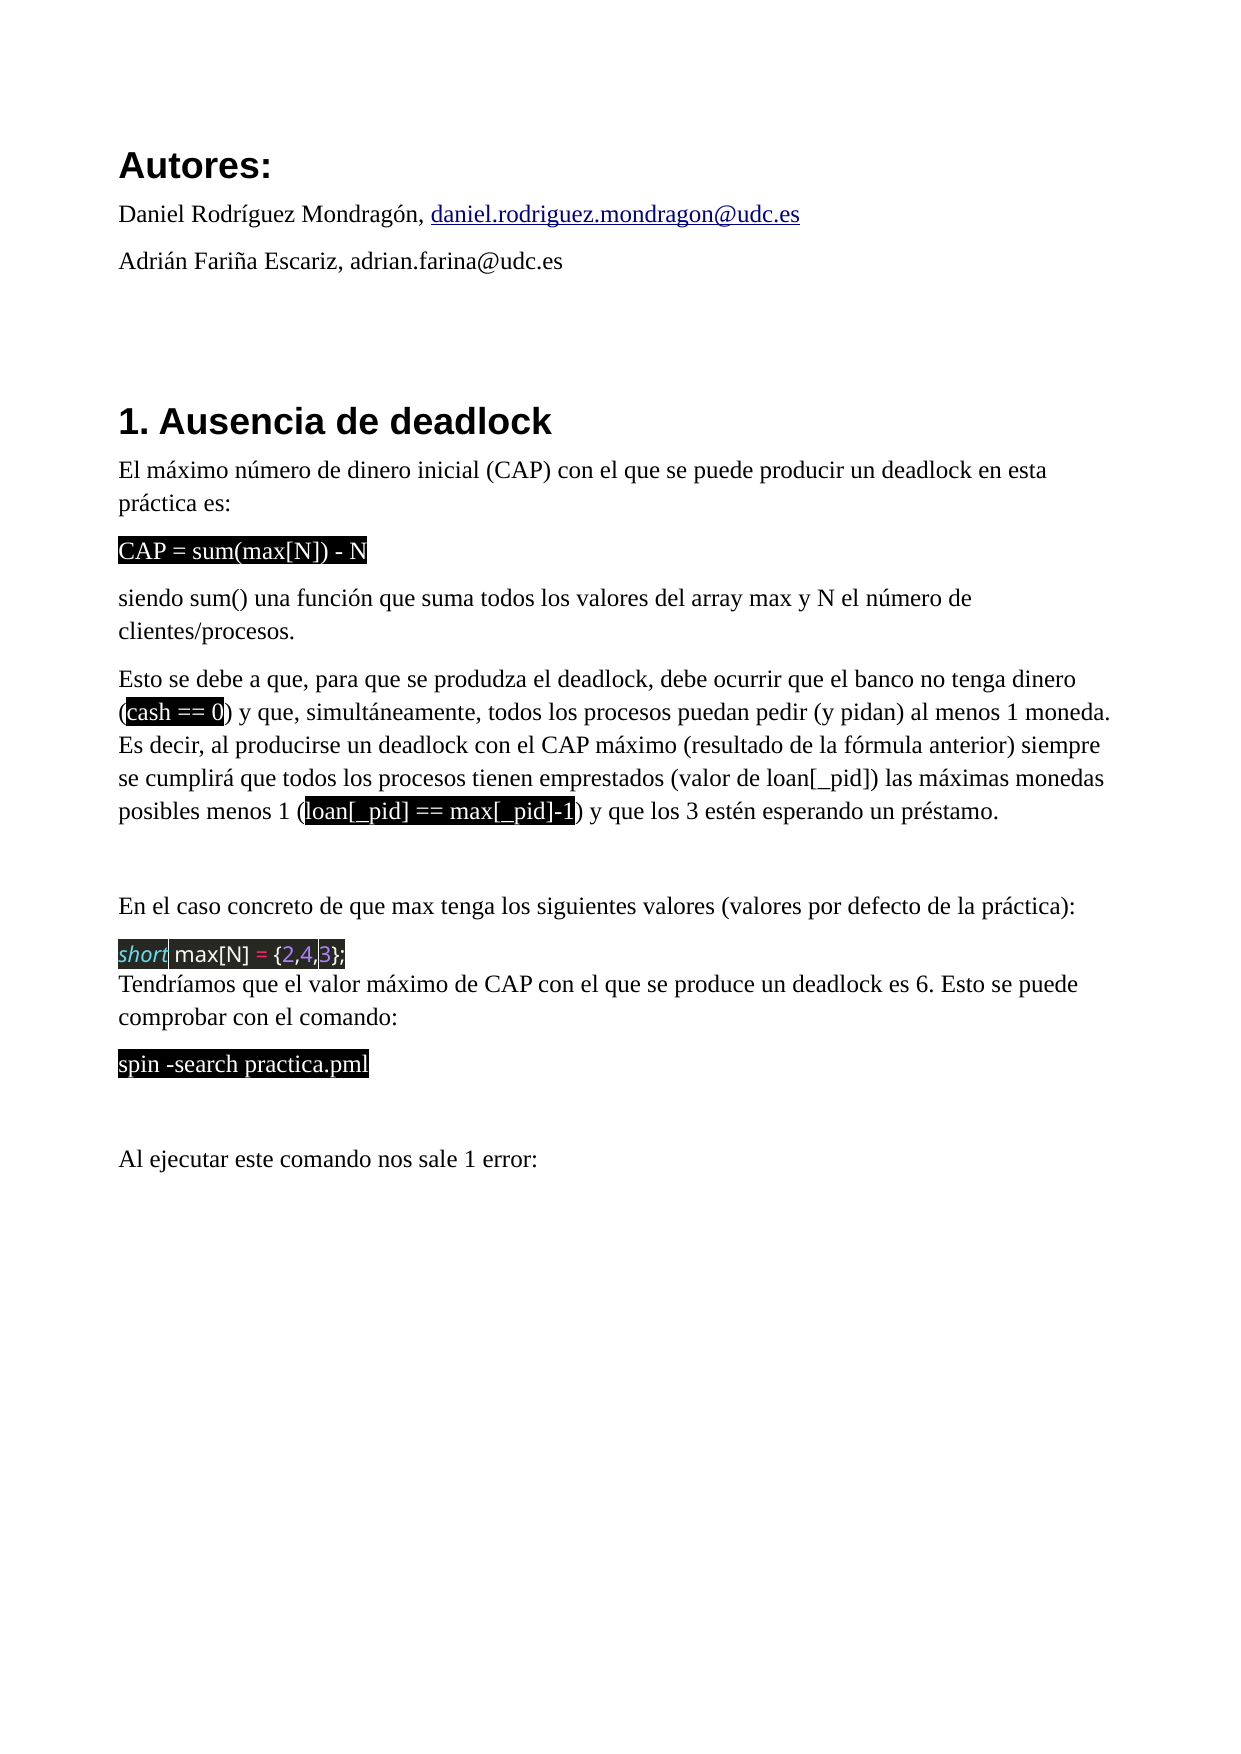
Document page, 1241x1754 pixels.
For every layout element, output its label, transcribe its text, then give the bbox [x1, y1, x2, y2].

text El máximo número de dinero inicial (CAP) con el que se puede producir un deadlock en esta práctica es: [118, 455, 1122, 517]
text short max[N] = {2,4,3}; [118, 939, 1122, 969]
text Al ejecutar este comando nos sale 1 error: [118, 1144, 1122, 1173]
text Adrián Fariña Escariz, adrian.farina@udc.es [118, 246, 1122, 275]
subtitle Autores: [118, 143, 1122, 186]
text siendo sum() una función que suma todos los valores del array max y N el número de clientes/procesos. [118, 583, 1122, 645]
text En el caso concreto de que max tenga los siguientes valores (valores por defecto de la práctica): [118, 891, 1122, 920]
subtitle 1. Ausencia de deadlock [118, 399, 1122, 443]
text spin -search practica.pml [118, 1049, 1122, 1078]
text CAP = sum(max[N]) - N [118, 536, 1122, 564]
text Daniel Rodríguez Mondragón, daniel.rodriguez.mondragon@udc.es [118, 199, 1122, 227]
text Tendríamos que el valor máximo de CAP con el que se produce un deadlock es 6. Esto se puede comprobar con el comando: [118, 969, 1122, 1031]
text Esto se debe a que, para que se produdza el deadlock, debe ocurrir que el banco no tenga dinero (cash == 0) y que, simultáneamente, todos los procesos puedan pedir (y pidan) al menos 1 moneda. Es decir, al producirse un deadlock con el CAP máximo (resultado de la fórmula anterior) siempre se cumplirá que todos los procesos tienen emprestados (valor de loan[_pid]) las máximas monedas posibles menos 1 (loan[_pid] == max[_pid]-1) y que los 3 estén esperando un préstamo. [118, 664, 1122, 825]
